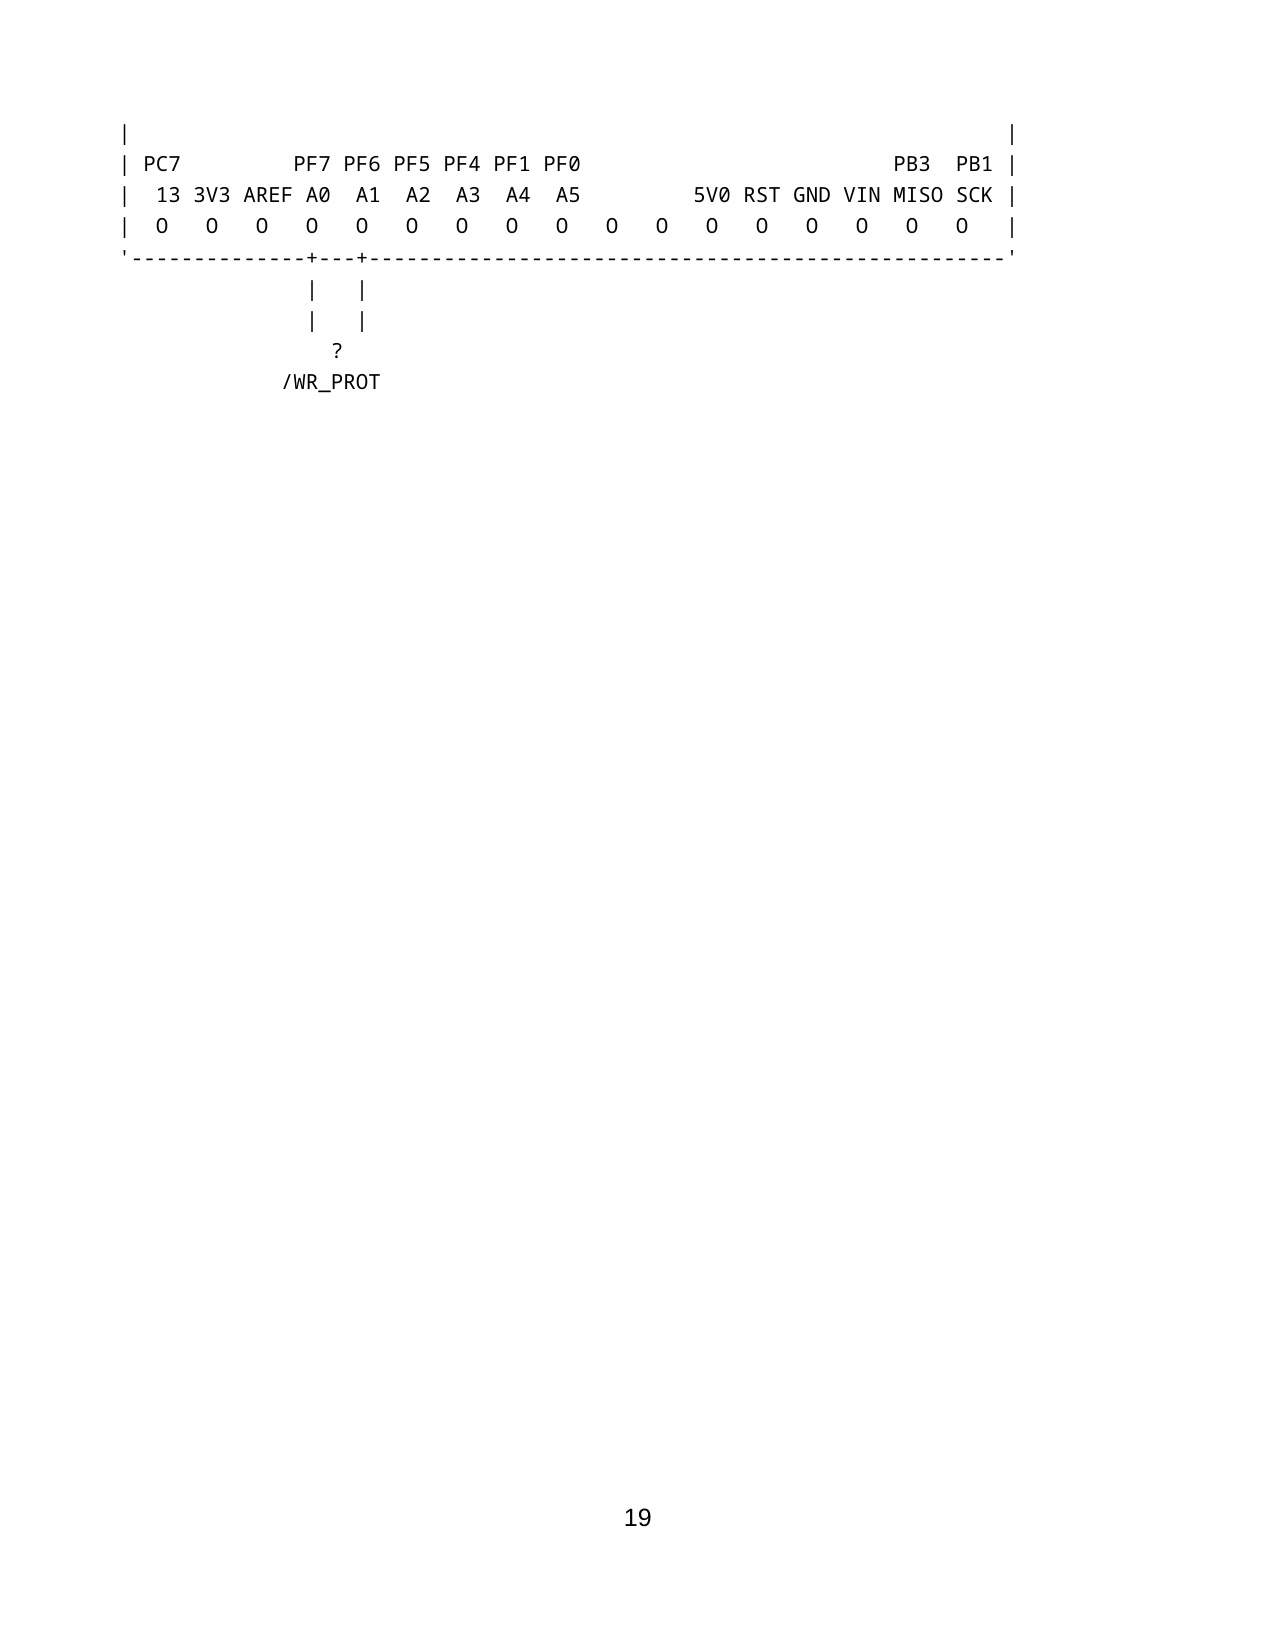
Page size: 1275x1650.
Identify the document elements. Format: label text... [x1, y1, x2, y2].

text /WR_PROT [118, 367, 1157, 396]
text '--------------+---+---------------------------------------------------' [118, 243, 1157, 271]
text | | [118, 274, 1157, 302]
text | | [118, 305, 1157, 333]
text | | [118, 118, 1157, 147]
text ? [118, 336, 1157, 364]
text | PC7 PF7 PF6 PF5 PF4 PF1 PF0 PB3 PB1 | [118, 149, 1157, 178]
text | 13 3V3 AREF A0 A1 A2 A3 A4 A5 5V0 RST GND VIN MISO SCK | [118, 180, 1157, 209]
text | O O O O O O O O O O O O O O O O O | [118, 212, 1157, 240]
